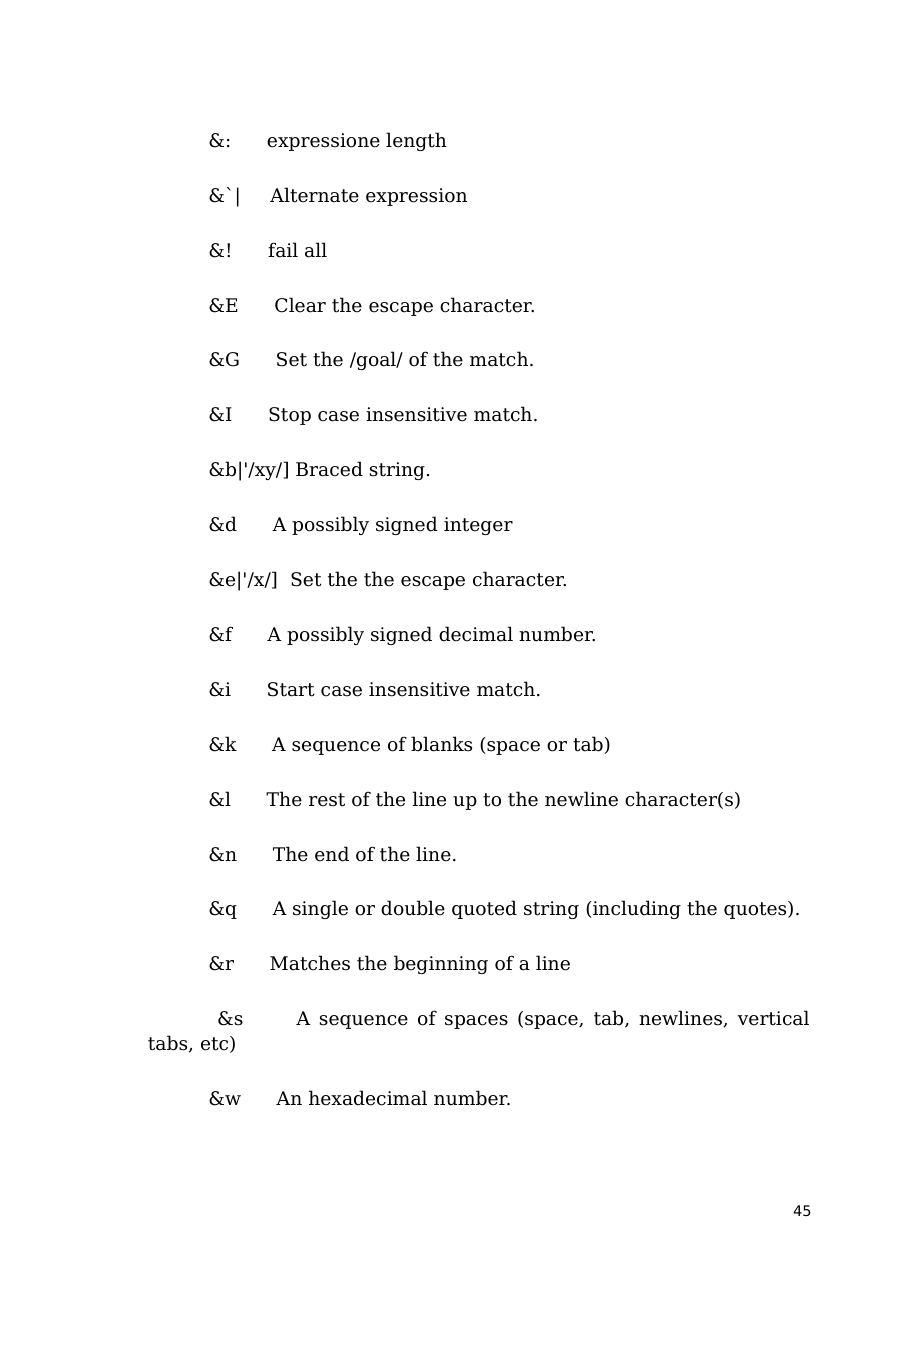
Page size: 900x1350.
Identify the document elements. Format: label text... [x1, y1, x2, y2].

text &! fail all [148, 240, 811, 262]
text &r Matches the beginning of a line [148, 953, 811, 975]
text &G Set the /goal/ of the match. [148, 349, 811, 371]
text &f A possibly signed decimal number. [148, 624, 811, 646]
text &w An hexadecimal number. [148, 1088, 811, 1110]
text &b|'/xy/] Braced string. [148, 459, 811, 481]
text &: expressione length [148, 130, 811, 152]
text &e|'/x/] Set the the escape character. [148, 569, 811, 591]
text &s A sequence of spaces (space, tab, newlines, vertical tabs, etc) [148, 1008, 811, 1055]
text &I Stop case insensitive match. [148, 404, 811, 426]
text &l The rest of the line up to the newline character(s) [148, 789, 811, 811]
text &i Start case insensitive match. [148, 679, 811, 701]
text &n The end of the line. [148, 843, 811, 865]
text &d A possibly signed integer [148, 514, 811, 536]
text &`| Alternate expression [148, 185, 811, 207]
text &E Clear the escape character. [148, 294, 811, 316]
text &q A single or double quoted string (including the quotes). [148, 898, 811, 920]
text &k A sequence of blanks (space or tab) [148, 734, 811, 756]
